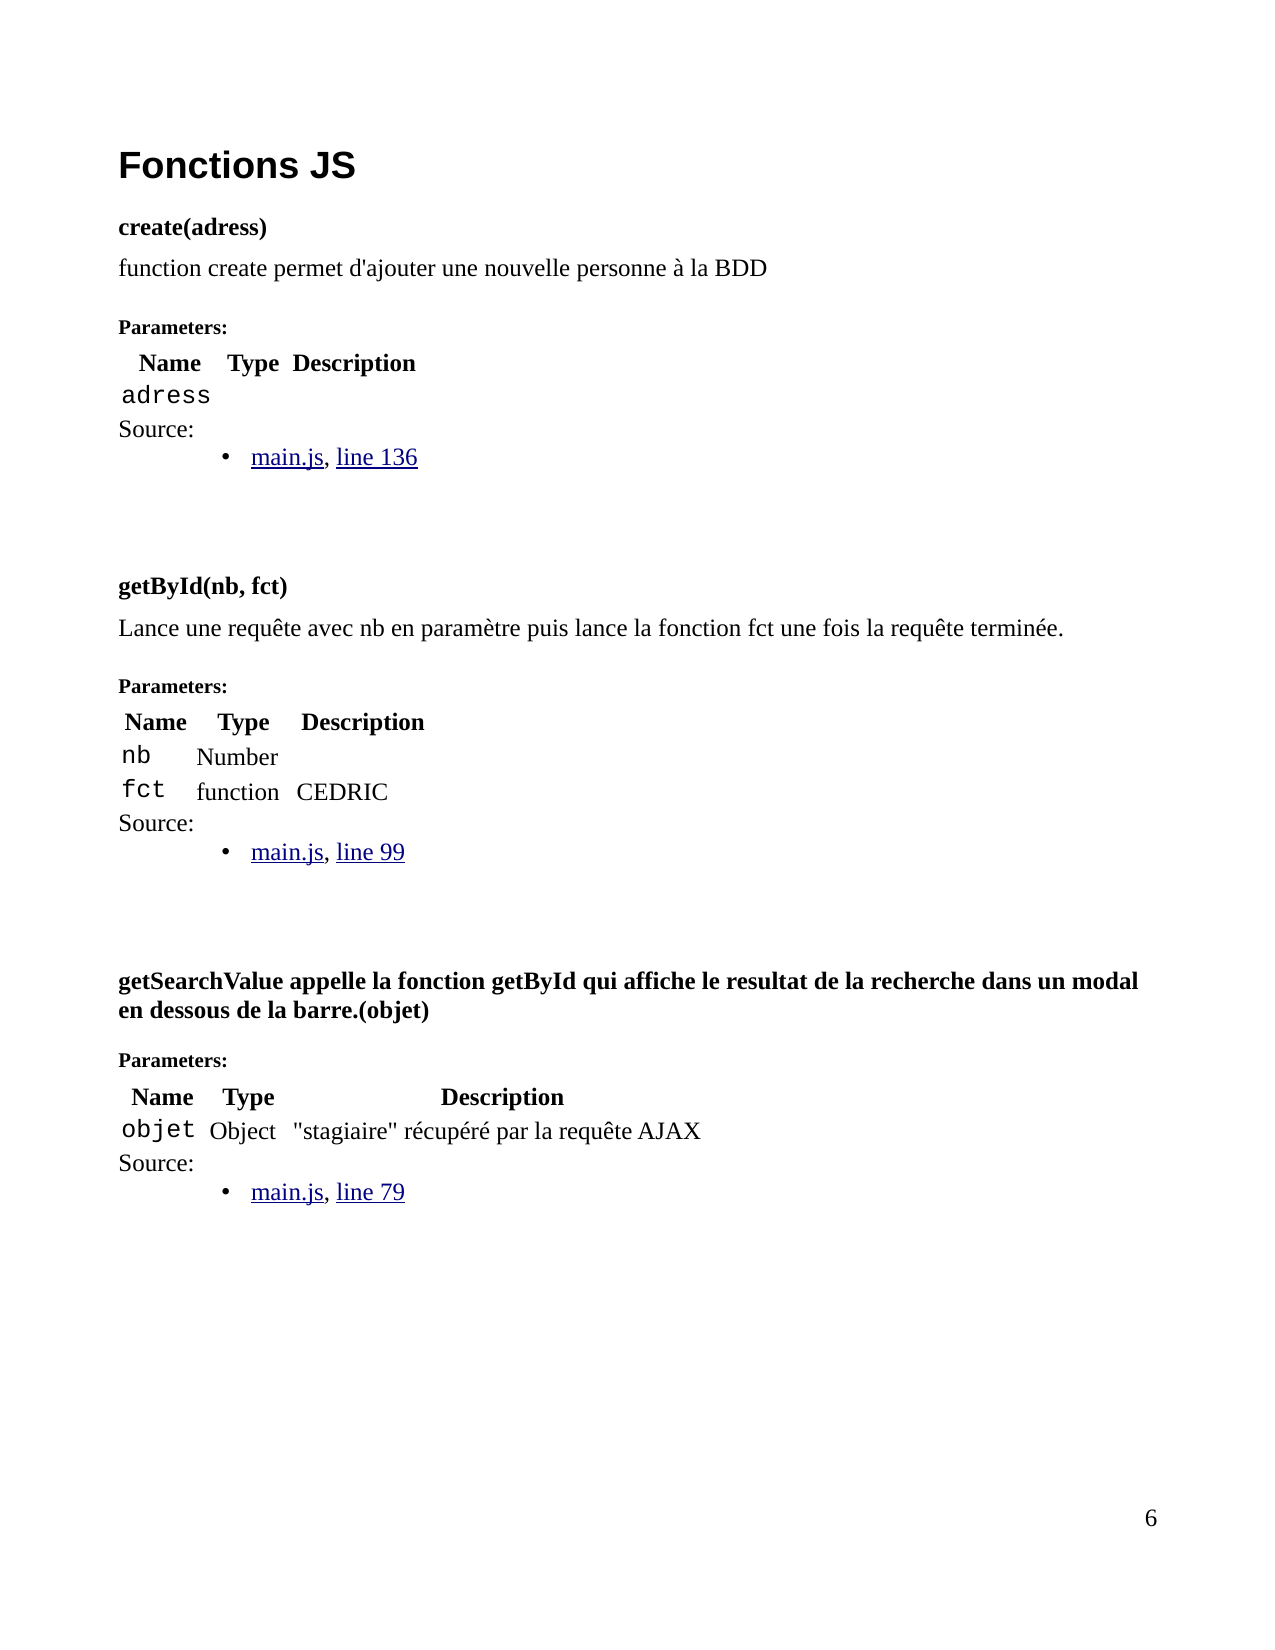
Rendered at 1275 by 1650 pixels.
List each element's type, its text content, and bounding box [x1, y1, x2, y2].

subtitle Parameters: [118, 314, 1157, 339]
table_cell [221, 380, 284, 414]
table_cell fct [118, 774, 193, 808]
subtitle Fonctions JS [118, 143, 1157, 187]
table_cell adress [118, 380, 221, 414]
table_cell objet [118, 1113, 206, 1148]
table_header Name [118, 705, 193, 739]
list main.js, line 136 [221, 442, 1157, 471]
subtitle Source: [118, 808, 1157, 837]
text function create permet d'ajouter une nouvelle personne à la BDD [118, 253, 1157, 282]
table_cell "stagiaire" récupéré par la requête AJAX [290, 1113, 715, 1148]
subtitle getById(nb, fct) [118, 571, 1157, 600]
table_header Description [294, 705, 433, 739]
table_header Name [118, 345, 221, 379]
list main.js, line 79 [221, 1177, 1157, 1205]
table_cell CEDRIC [294, 774, 433, 808]
subtitle Parameters: [118, 674, 1157, 698]
table_header Description [285, 345, 424, 379]
table_header Description [290, 1079, 715, 1113]
table_cell Object [206, 1113, 290, 1148]
subtitle Source: [118, 1148, 1157, 1177]
subtitle Source: [118, 414, 1157, 442]
table_cell function [193, 774, 293, 808]
list main.js, line 99 [221, 837, 1157, 866]
table_header Type [193, 705, 293, 739]
text Lance une requête avec nb en paramètre puis lance la fonction fct une fois la requête terminée. [118, 613, 1157, 641]
table_header Type [221, 345, 284, 379]
table_header Type [206, 1079, 290, 1113]
subtitle getSearchValue appelle la fonction getById qui affiche le resultat de la recherche dans un modal en dessous de la barre.(objet) [118, 966, 1157, 1023]
table_cell [285, 380, 424, 414]
table_cell nb [118, 739, 193, 774]
table_cell [294, 739, 433, 774]
subtitle Parameters: [118, 1048, 1157, 1072]
table_cell Number [193, 739, 293, 774]
subtitle create(adress) [118, 212, 1157, 241]
table_header Name [118, 1079, 206, 1113]
